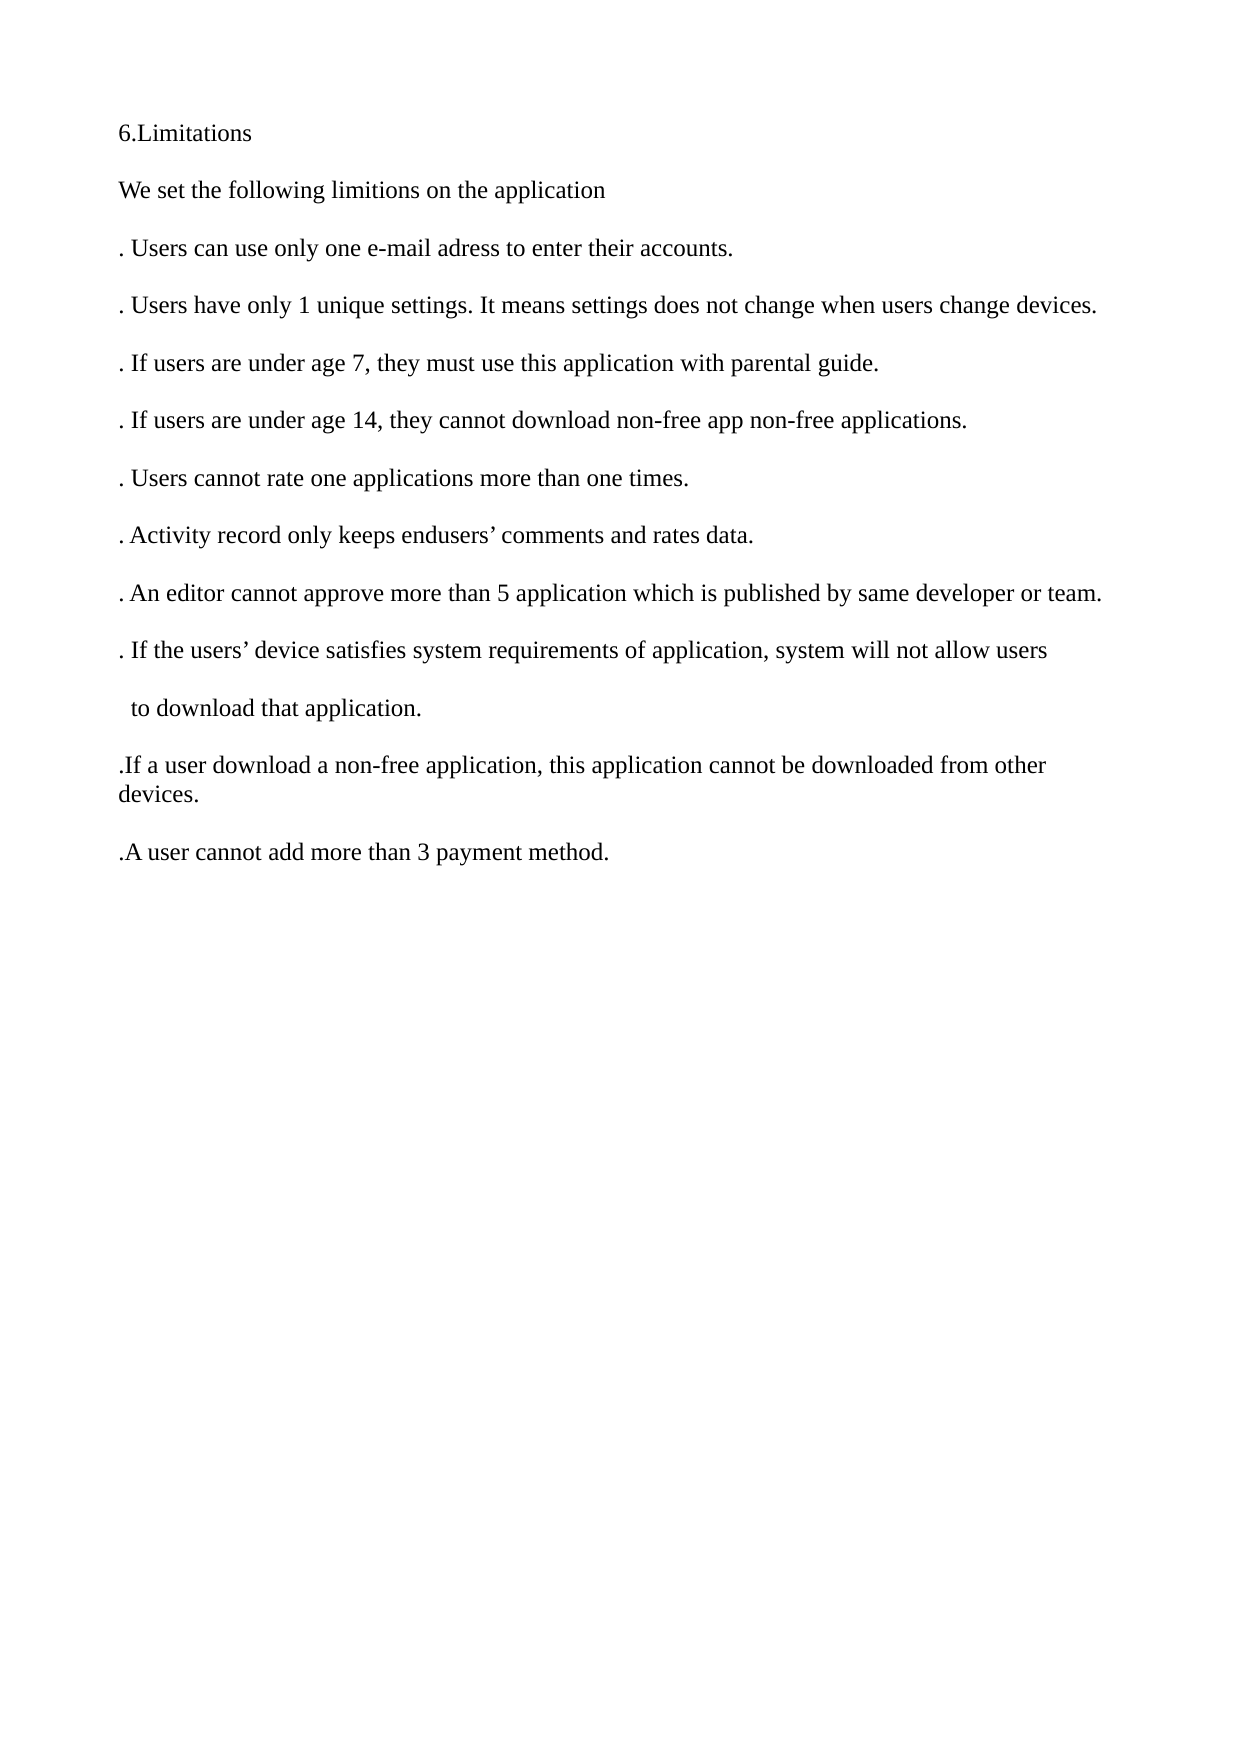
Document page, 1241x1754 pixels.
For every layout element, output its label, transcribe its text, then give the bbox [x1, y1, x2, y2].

text . Activity record only keeps endusers’ comments and rates data. [118, 521, 1122, 549]
text . Users have only 1 unique settings. It means settings does not change when users change devices. [118, 291, 1122, 319]
text We set the following limitions on the application [118, 176, 1122, 204]
text . An editor cannot approve more than 5 application which is published by same developer or team. [118, 578, 1122, 607]
text .If a user download a non-free application, this application cannot be downloaded from other devices. [118, 751, 1122, 808]
text . Users can use only one e-mail adress to enter their accounts. [118, 233, 1122, 262]
text 6.Limitations [118, 118, 1122, 147]
text . If the users’ device satisfies system requirements of application, system will not allow users [118, 636, 1122, 664]
text . If users are under age 7, they must use this application with parental guide. [118, 348, 1122, 377]
text to download that application. [118, 693, 1122, 722]
text . Users cannot rate one applications more than one times. [118, 463, 1122, 492]
text . If users are under age 14, they cannot download non-free app non-free applications. [118, 406, 1122, 434]
text .A user cannot add more than 3 payment method. [118, 837, 1122, 866]
